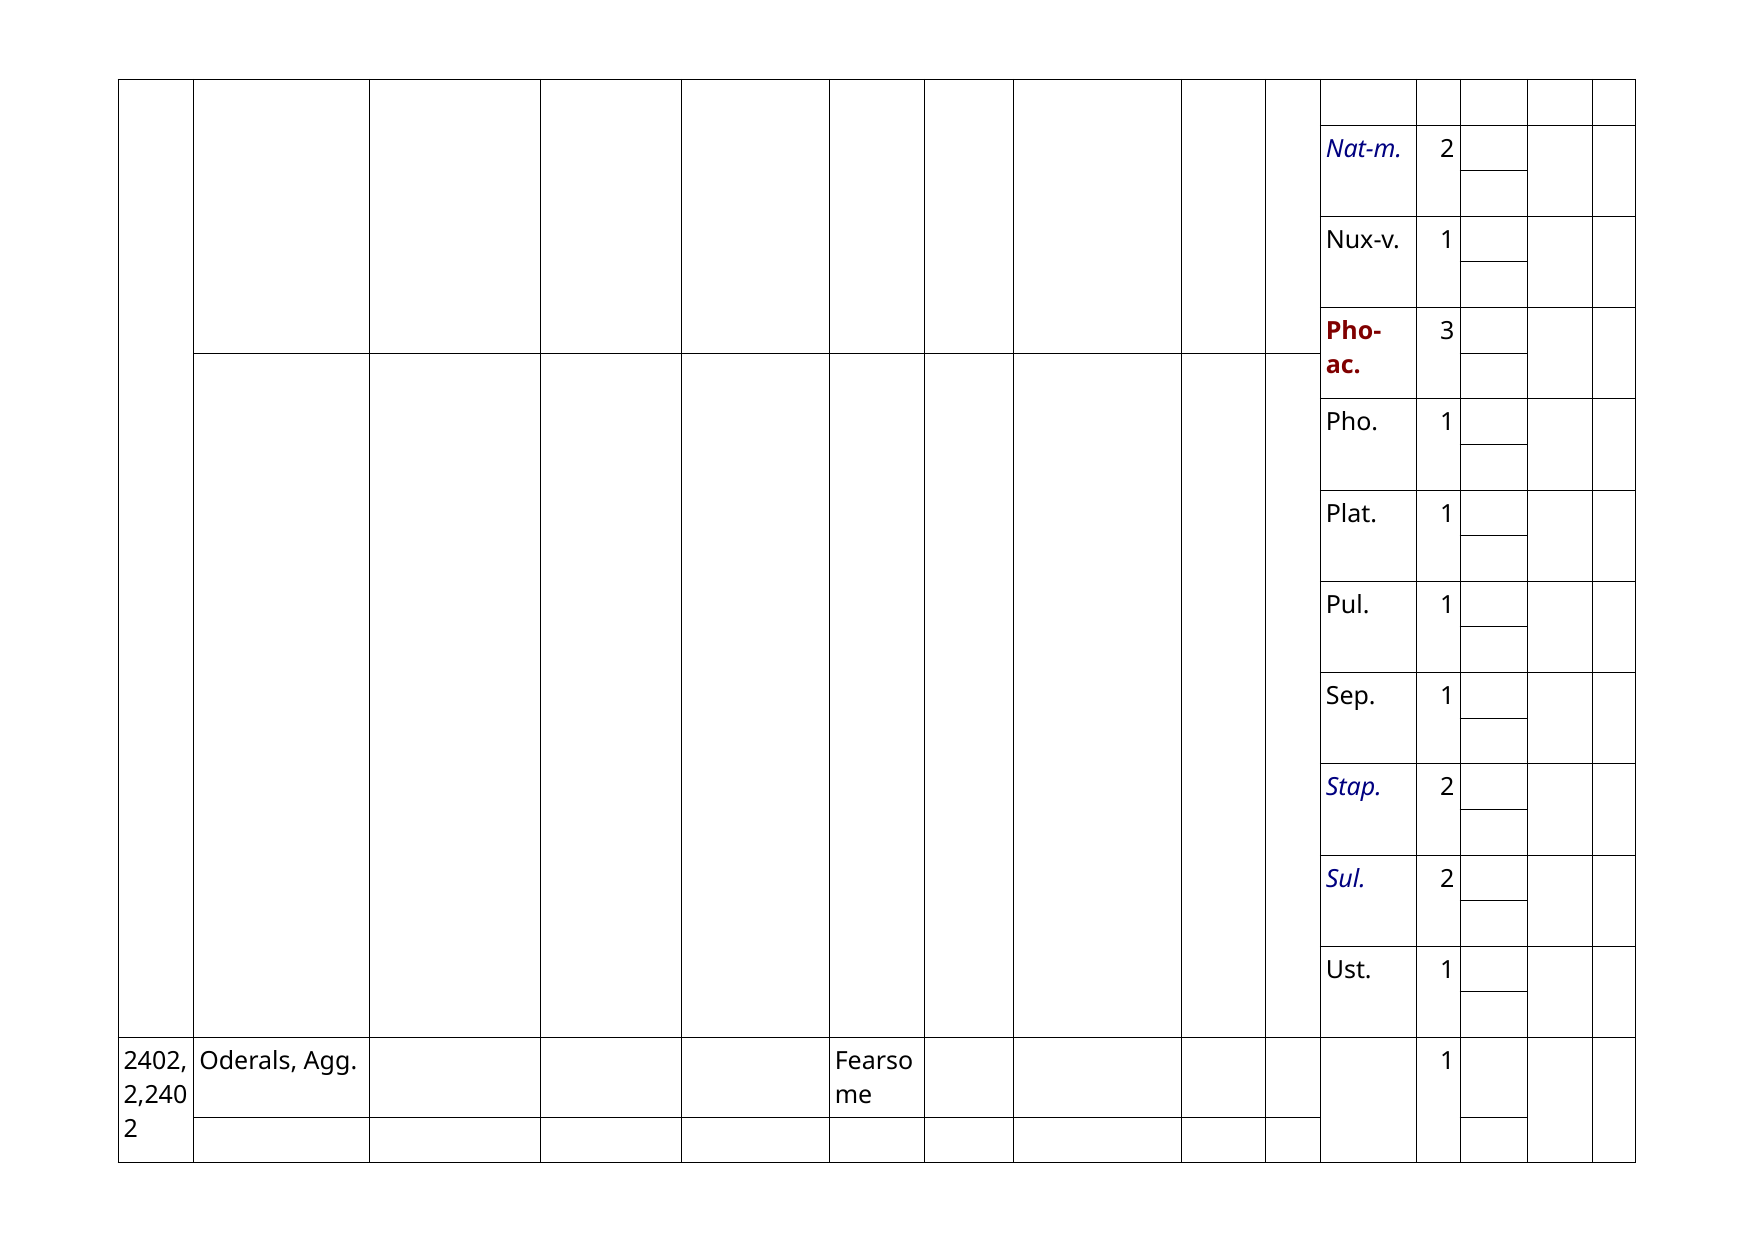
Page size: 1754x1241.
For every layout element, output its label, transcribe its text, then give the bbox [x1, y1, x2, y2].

table_cell [1528, 126, 1592, 216]
table_cell [1461, 171, 1527, 216]
table_cell 1 [1417, 947, 1460, 1037]
table_cell [1461, 856, 1527, 900]
table_cell [1461, 947, 1527, 991]
table_cell Fearsome [830, 1038, 924, 1117]
table_cell [1321, 1038, 1416, 1162]
table_cell [1321, 80, 1416, 124]
table_cell [1528, 217, 1592, 307]
table_cell 2 [1417, 126, 1460, 216]
table_cell [925, 354, 1013, 1037]
table_cell [1417, 80, 1460, 124]
table_cell Nat-m. [1321, 126, 1416, 216]
table_cell [1528, 582, 1592, 672]
table_cell [194, 1118, 369, 1162]
table_cell 1 [1417, 399, 1460, 489]
table_cell [1461, 719, 1527, 763]
table_cell [682, 1118, 829, 1162]
table_cell [1461, 491, 1527, 535]
table_cell [1461, 536, 1527, 581]
table_cell [830, 1118, 924, 1162]
table_cell [1182, 1038, 1265, 1117]
table_cell 1 [1417, 1038, 1460, 1162]
table_cell [925, 1118, 1013, 1162]
table_cell [1593, 582, 1635, 672]
table_cell [1182, 80, 1265, 353]
table_cell [1593, 764, 1635, 854]
table_cell [1461, 80, 1527, 124]
table_cell 1 [1417, 491, 1460, 581]
table_cell [1461, 992, 1527, 1037]
table_cell [194, 80, 369, 353]
table_cell [1461, 217, 1527, 261]
table_cell [682, 1038, 829, 1117]
table_cell [830, 80, 924, 353]
table_cell [682, 354, 829, 1037]
table_cell [1014, 354, 1181, 1037]
table_cell [1461, 1038, 1527, 1117]
table_cell [1182, 354, 1265, 1037]
table_cell [1528, 673, 1592, 763]
table_cell [370, 1038, 540, 1117]
table_cell [1593, 217, 1635, 307]
table_cell [1461, 262, 1527, 307]
table_cell [541, 1118, 681, 1162]
table_cell [1528, 764, 1592, 854]
table_cell [541, 1038, 681, 1117]
table_cell [541, 80, 681, 353]
table_cell [1528, 856, 1592, 946]
table_cell [1593, 1038, 1635, 1162]
table_cell [1593, 126, 1635, 216]
table_cell 2 [1417, 856, 1460, 946]
table_cell [1461, 126, 1527, 170]
table_cell [1182, 1118, 1265, 1162]
table_cell [1593, 673, 1635, 763]
table_cell [1528, 80, 1592, 124]
table_cell [1593, 491, 1635, 581]
table_cell [1593, 80, 1635, 124]
table_cell Pho-ac. [1321, 308, 1416, 398]
table_cell Sul. [1321, 856, 1416, 946]
table_cell [1461, 764, 1527, 809]
table_cell [1014, 1038, 1181, 1117]
table_cell [1014, 1118, 1181, 1162]
table_cell Sep. [1321, 673, 1416, 763]
table_cell Oderals, Agg. [194, 1038, 369, 1117]
table_cell [1593, 308, 1635, 398]
table_cell [925, 1038, 1013, 1117]
table_cell [541, 354, 681, 1037]
table_cell [1528, 399, 1592, 489]
table_cell [1528, 947, 1592, 1037]
table_cell [370, 354, 540, 1037]
table_cell [1266, 1038, 1320, 1117]
table_cell Nux-v. [1321, 217, 1416, 307]
table_cell [1266, 354, 1320, 1037]
table_cell 1 [1417, 673, 1460, 763]
table_cell [1266, 80, 1320, 353]
table_cell [1593, 399, 1635, 489]
table_cell [1014, 80, 1181, 353]
table_cell [1461, 901, 1527, 946]
table_cell [1461, 354, 1527, 398]
table_cell Pul. [1321, 582, 1416, 672]
table_cell Pho. [1321, 399, 1416, 489]
table_cell [1593, 856, 1635, 946]
table_cell [1461, 582, 1527, 626]
table_cell [1461, 308, 1527, 353]
table_cell Stap. [1321, 764, 1416, 854]
table_cell 1 [1417, 582, 1460, 672]
table_cell [1461, 627, 1527, 672]
table_cell 2402,2,2402 [119, 1038, 193, 1162]
table_cell [1461, 445, 1527, 489]
table_cell [1593, 947, 1635, 1037]
table_cell [370, 1118, 540, 1162]
table_cell [1461, 399, 1527, 444]
table_cell [1461, 1118, 1527, 1162]
table_cell 2 [1417, 764, 1460, 854]
table_cell [682, 80, 829, 353]
table_cell [1528, 308, 1592, 398]
table_cell Plat. [1321, 491, 1416, 581]
table_cell 3 [1417, 308, 1460, 398]
table_cell Ust. [1321, 947, 1416, 1037]
table_cell [119, 80, 193, 1037]
table_cell [194, 354, 369, 1037]
table_cell [1266, 1118, 1320, 1162]
table_cell [1528, 1038, 1592, 1162]
table_cell [370, 80, 540, 353]
table_cell [830, 354, 924, 1037]
table_cell [925, 80, 1013, 353]
table_cell [1528, 491, 1592, 581]
table_cell [1461, 810, 1527, 854]
table_cell 1 [1417, 217, 1460, 307]
table_cell [1461, 673, 1527, 718]
